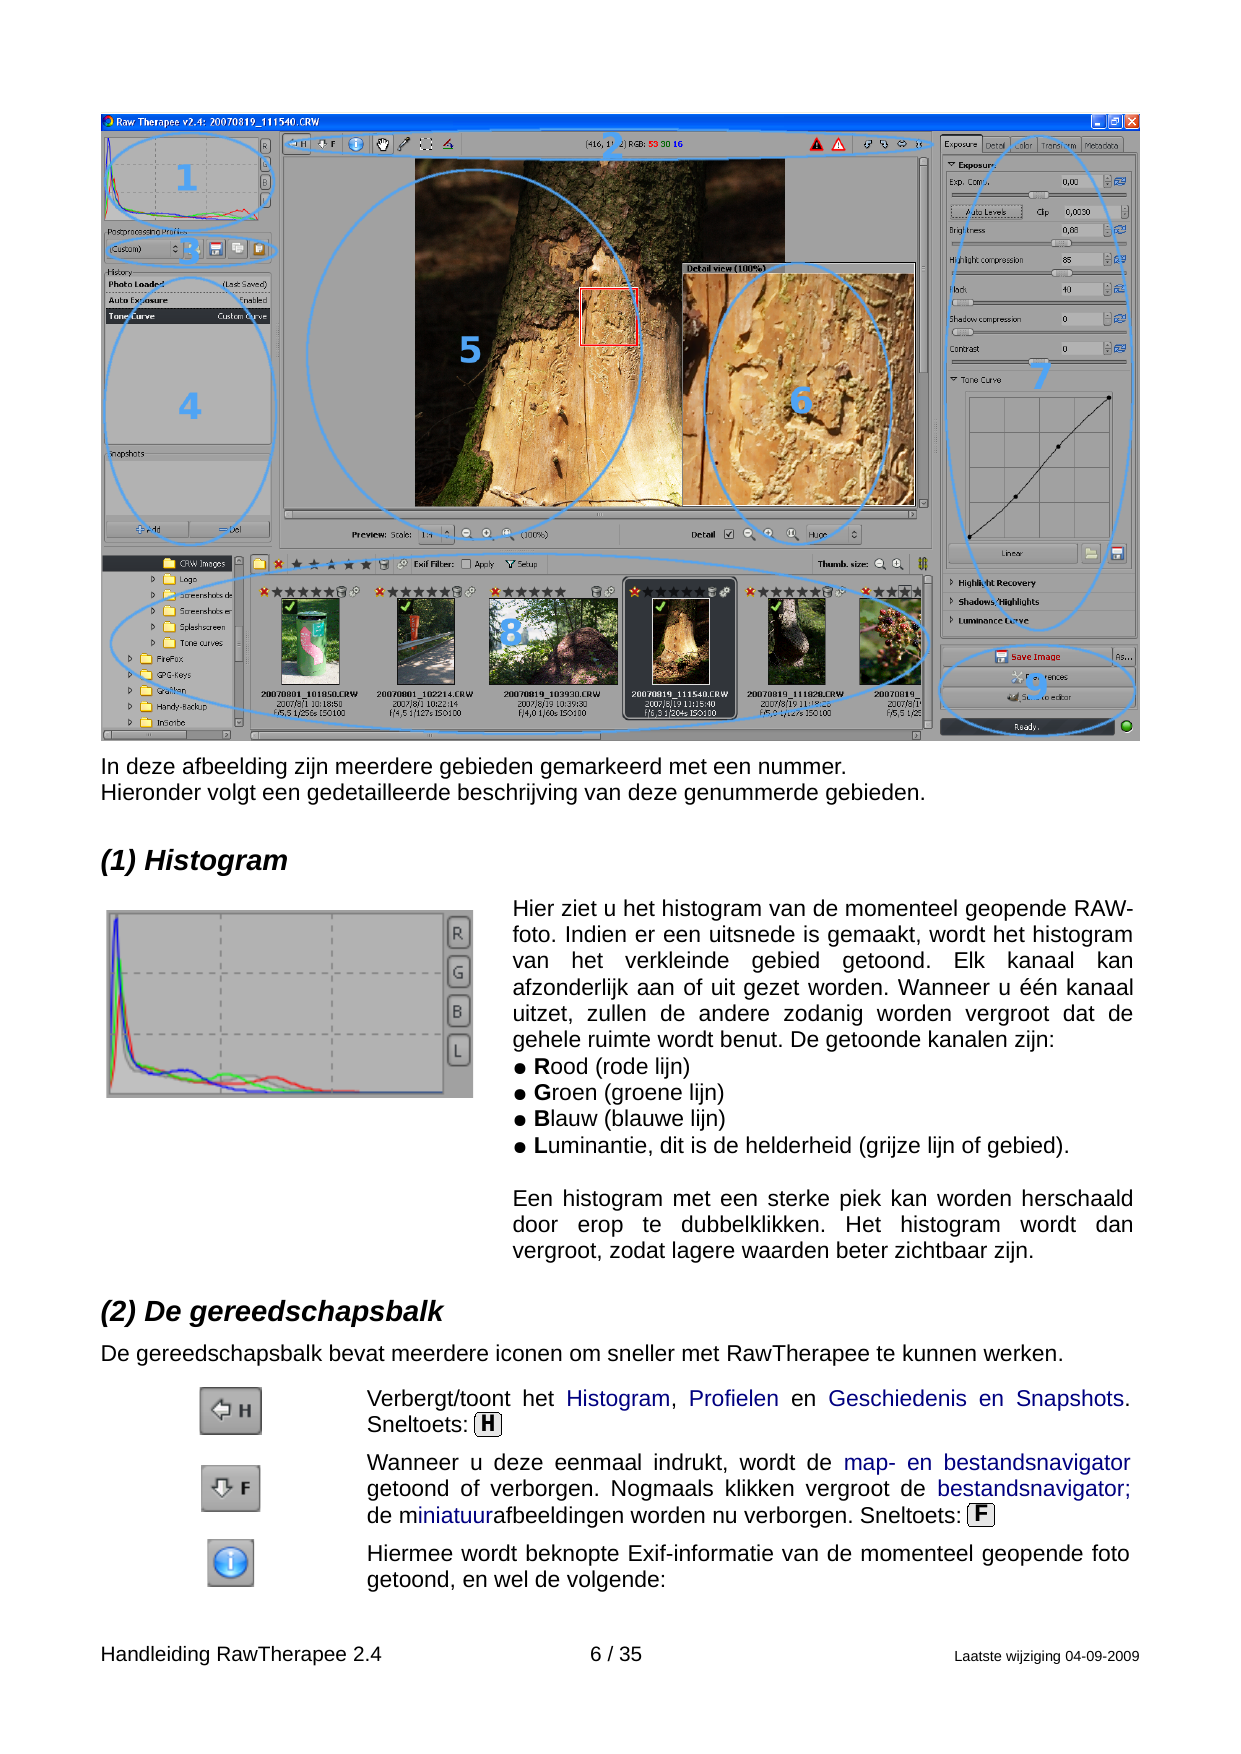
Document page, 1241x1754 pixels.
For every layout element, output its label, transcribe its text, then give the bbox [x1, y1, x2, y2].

table_cell [100, 1534, 361, 1624]
table_cell Wanneer u deze eenmaal indrukt, wordt de map- en bestandsnavigator getoond of verborgen. Nogmaals klikken vergroot de bestandsnavigator; de miniatuurafbeeldingen worden nu verborgen. Sneltoets: [361, 1443, 1136, 1534]
picture [199, 1387, 262, 1435]
table_header [100, 889, 507, 1269]
text De gereedschapsbalk bevat meerdere iconen om sneller met RawTherapee te kunnen werken. [100, 1340, 1140, 1367]
picture [100, 112, 1140, 741]
picture [201, 1465, 261, 1512]
table_header Hier ziet u het histogram van de momenteel geopende RAW-foto. Indien er een uitsnede is gemaakt, wordt het histogram van het verkleinde gebied getoond. Elk kanaal kan afzonderlijk aan of uit gezet worden. Wanneer u één kanaal uitzet, zullen de andere zodanig worden vergroot dat de gehele ruimte wordt benut. De getoonde kanalen zijn: Rood (rode lijn) Groen (groene lijn) Blauw (blauwe lijn) Luminantie, dit is de helderheid (grijze lijn of gebied). Een histogram met een sterke piek kan worden herschaald door erop te dubbelklikken. Het histogram wordt dan vergroot, zodat lagere waarden beter zichtbaar zijn. [507, 889, 1140, 1269]
text In deze afbeelding zijn meerdere gebieden gemarkeerd met een nummer. Hieronder volgt een gedetailleerde beschrijving van deze genummerde gebieden. [100, 753, 1140, 805]
table_cell Hiermee wordt beknopte Exif-informatie van de momenteel geopende foto getoond, en wel de volgende: camera diafragma en sluitertijd ISO-waarde brandpuntsafstand objectief [361, 1534, 1136, 1624]
table_header Verbergt/toont het Histogram, Profielen en Geschiedenis en Snapshots. Sneltoets: [361, 1379, 1136, 1443]
picture [106, 910, 474, 1098]
table_cell [100, 1443, 361, 1534]
picture [207, 1539, 255, 1587]
table_header [100, 1379, 361, 1443]
subtitle (1) Histogram [100, 843, 1140, 876]
